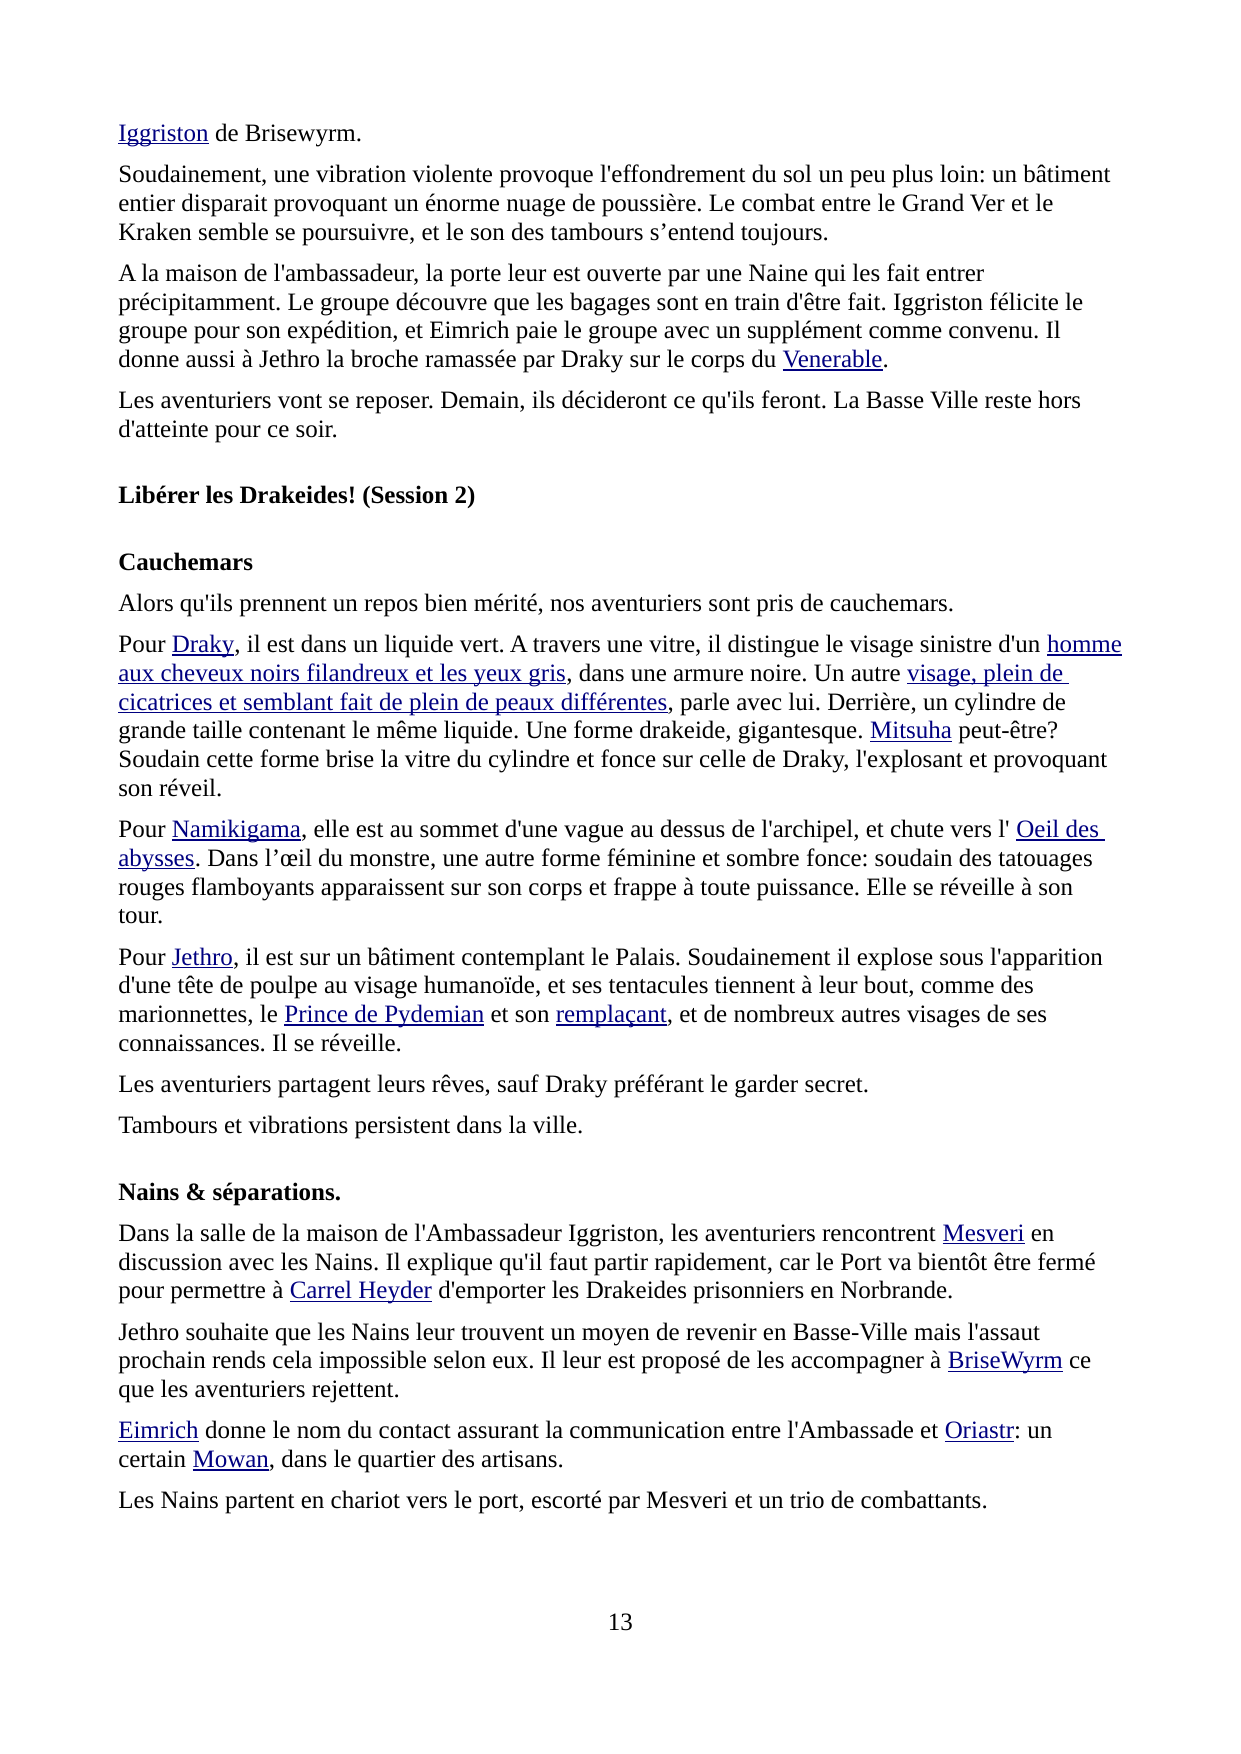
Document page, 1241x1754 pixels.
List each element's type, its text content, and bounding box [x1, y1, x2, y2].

subtitle Libérer les Drakeides! (Session 2) [118, 481, 1122, 509]
subtitle Cauchemars [118, 547, 1122, 576]
text Eimrich donne le nom du contact assurant la communication entre l'Ambassade et Oriastr: un certain Mowan, dans le quartier des artisans. [118, 1416, 1122, 1473]
text Pour Namikigama, elle est au sommet d'une vague au dessus de l'archipel, et chute vers l' Oeil des abysses. Dans l’œil du monstre, une autre forme féminine et sombre fonce: soudain des tatouages rouges flamboyants apparaissent sur son corps et frappe à toute puissance. Elle se réveille à son tour. [118, 814, 1122, 929]
text Pour Draky, il est dans un liquide vert. A travers une vitre, il distingue le visage sinistre d'un homme aux cheveux noirs filandreux et les yeux gris, dans une armure noire. Un autre visage, plein de cicatrices et semblant fait de plein de peaux différentes, parle avec lui. Derrière, un cylindre de grande taille contenant le même liquide. Une forme drakeide, gigantesque. Mitsuha peut-être? Soudain cette forme brise la vitre du cylindre et fonce sur celle de Draky, l'explosant et provoquant son réveil. [118, 629, 1122, 802]
text Les aventuriers partagent leurs rêves, sauf Draky préférant le garder secret. [118, 1069, 1122, 1098]
text Jethro souhaite que les Nains leur trouvent un moyen de revenir en Basse-Ville mais l'assaut prochain rends cela impossible selon eux. Il leur est proposé de les accompagner à BriseWyrm ce que les aventuriers rejettent. [118, 1317, 1122, 1403]
text Les Nains partent en chariot vers le port, escorté par Mesveri et un trio de combattants. [118, 1486, 1122, 1514]
text Tambours et vibrations persistent dans la ville. [118, 1111, 1122, 1139]
text Alors qu'ils prennent un repos bien mérité, nos aventuriers sont pris de cauchemars. [118, 588, 1122, 617]
text Iggriston de Brisewyrm. [118, 118, 1122, 147]
subtitle Nains & séparations. [118, 1177, 1122, 1206]
text Les aventuriers vont se reposer. Demain, ils décideront ce qu'ils feront. La Basse Ville reste hors d'atteinte pour ce soir. [118, 386, 1122, 443]
text A la maison de l'ambassadeur, la porte leur est ouverte par une Naine qui les fait entrer précipitamment. Le groupe découvre que les bagages sont en train d'être fait. Iggriston félicite le groupe pour son expédition, et Eimrich paie le groupe avec un supplément comme convenu. Il donne aussi à Jethro la broche ramassée par Draky sur le corps du Venerable. [118, 258, 1122, 373]
text Pour Jethro, il est sur un bâtiment contemplant le Palais. Soudainement il explose sous l'apparition d'une tête de poulpe au visage humanoïde, et ses tentacules tiennent à leur bout, comme des marionnettes, le Prince de Pydemian et son remplaçant, et de nombreux autres visages de ses connaissances. Il se réveille. [118, 942, 1122, 1057]
text Soudainement, une vibration violente provoque l'effondrement du sol un peu plus loin: un bâtiment entier disparait provoquant un énorme nuage de poussière. Le combat entre le Grand Ver et le Kraken semble se poursuivre, et le son des tambours s’entend toujours. [118, 159, 1122, 246]
text Dans la salle de la maison de l'Ambassadeur Iggriston, les aventuriers rencontrent Mesveri en discussion avec les Nains. Il explique qu'il faut partir rapidement, car le Port va bientôt être fermé pour permettre à Carrel Heyder d'emporter les Drakeides prisonniers en Norbrande. [118, 1218, 1122, 1304]
